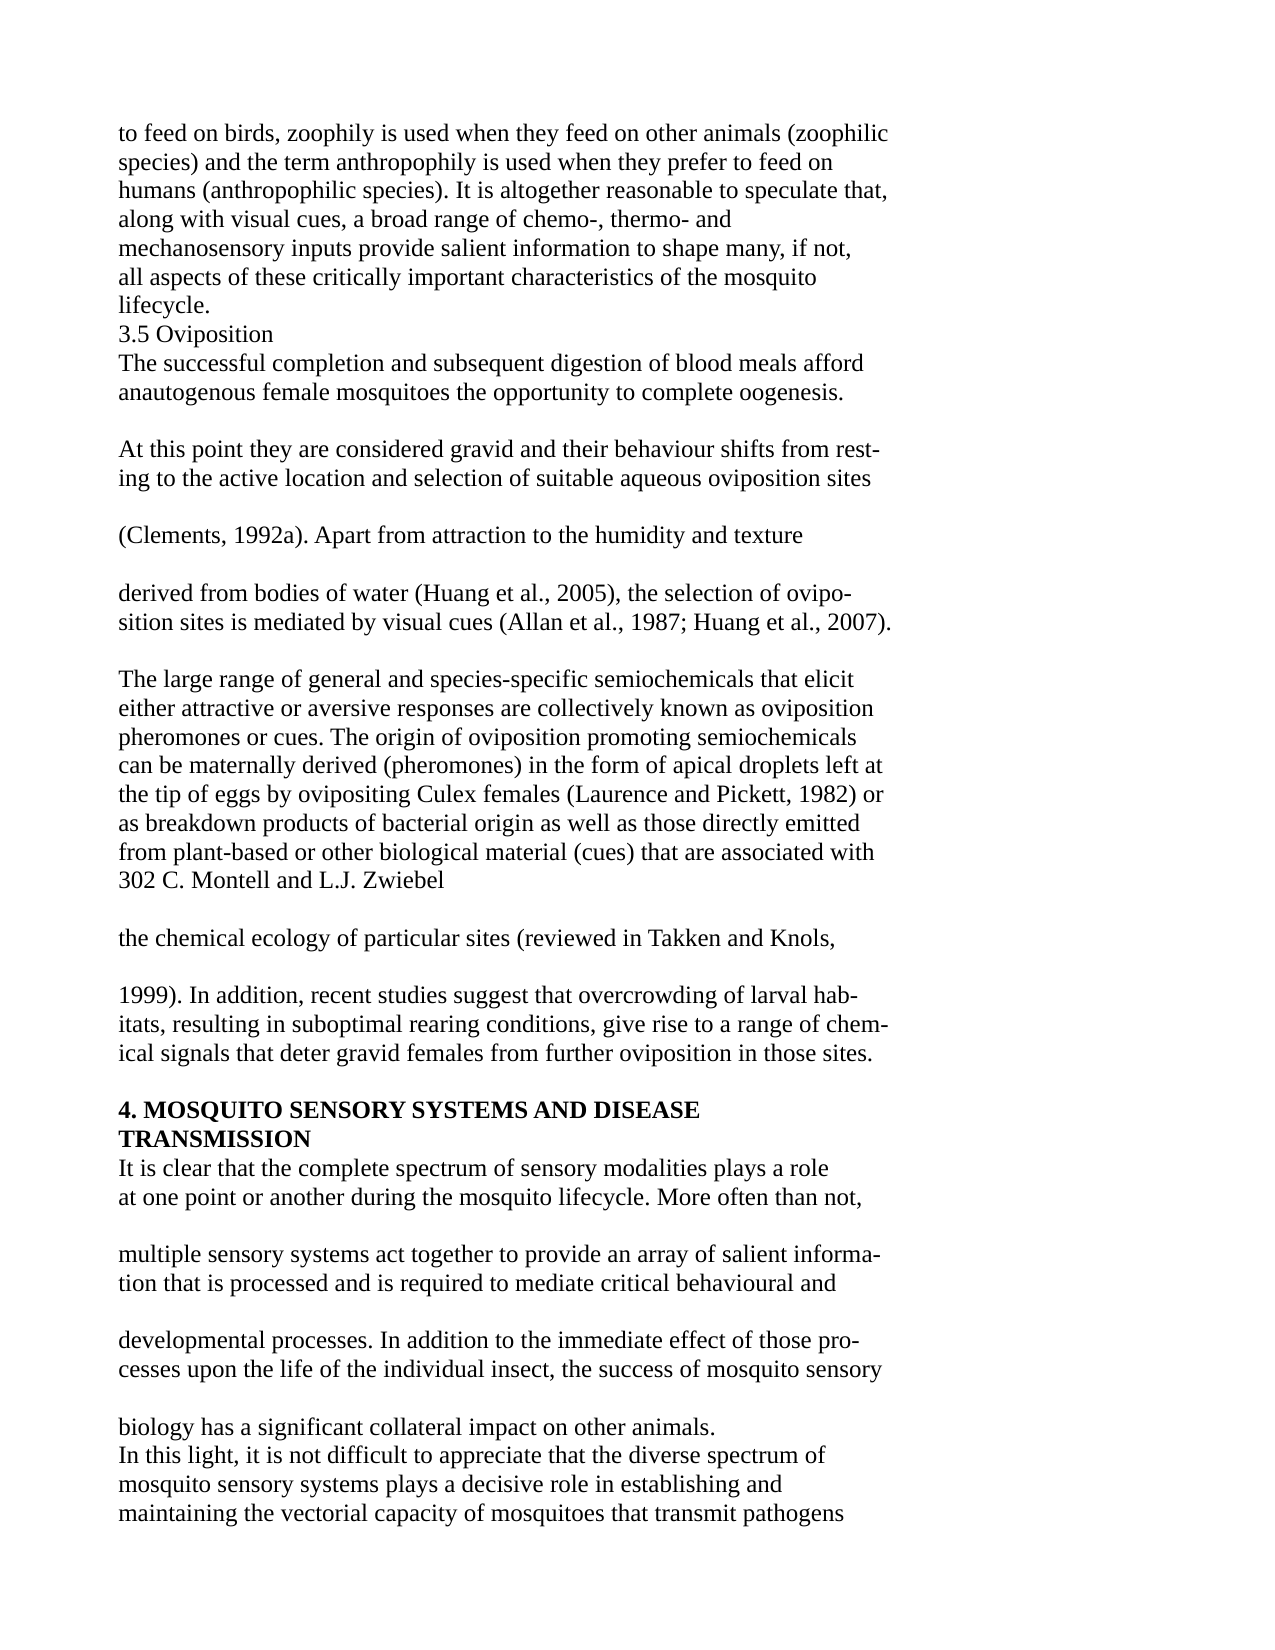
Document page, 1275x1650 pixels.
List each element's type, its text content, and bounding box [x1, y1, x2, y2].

text ing to the active location and selection of suitable aqueous oviposition sites [118, 463, 1157, 492]
text as breakdown products of bacterial origin as well as those directly emitted [118, 808, 1157, 837]
text maintaining the vectorial capacity of mosquitoes that transmit pathogens [118, 1498, 1157, 1527]
text humans (anthropophilic species). It is altogether reasonable to speculate that, [118, 176, 1157, 204]
text the tip of eggs by ovipositing Culex females (Laurence and Pickett, 1982) or [118, 779, 1157, 808]
text all aspects of these critically important characteristics of the mosquito [118, 262, 1157, 291]
text pheromones or cues. The origin of oviposition promoting semiochemicals [118, 722, 1157, 751]
text at one point or another during the mosquito lifecycle. More often than not, [118, 1182, 1157, 1211]
text TRANSMISSION [118, 1124, 1157, 1153]
text either attractive or aversive responses are collectively known as oviposition [118, 693, 1157, 722]
text along with visual cues, a broad range of chemo-, thermo- and [118, 204, 1157, 233]
text sition sites is mediated by visual cues (Allan et al., 1987; Huang et al., 2007). [118, 607, 1157, 636]
text 3.5 Oviposition [118, 319, 1157, 348]
text lifecycle. [118, 291, 1157, 319]
text At this point they are considered gravid and their behaviour shifts from rest- [118, 434, 1157, 463]
text can be maternally derived (pheromones) in the form of apical droplets left at [118, 751, 1157, 779]
text to feed on birds, zoophily is used when they feed on other animals (zoophilic [118, 118, 1157, 147]
text It is clear that the complete spectrum of sensory modalities plays a role [118, 1153, 1157, 1182]
text In this light, it is not difficult to appreciate that the diverse spectrum of [118, 1441, 1157, 1469]
text mechanosensory inputs provide salient information to shape many, if not, [118, 233, 1157, 262]
text multiple sensory systems act together to provide an array of salient informa- [118, 1239, 1157, 1268]
text mosquito sensory systems plays a decisive role in establishing and [118, 1469, 1157, 1498]
text the chemical ecology of particular sites (reviewed in Takken and Knols, [118, 923, 1157, 952]
text The successful completion and subsequent digestion of blood meals afford [118, 348, 1157, 377]
text developmental processes. In addition to the immediate effect of those pro- [118, 1326, 1157, 1354]
text (Clements, 1992a). Apart from attraction to the humidity and texture [118, 521, 1157, 549]
text ical signals that deter gravid females from further oviposition in those sites. [118, 1038, 1157, 1067]
text itats, resulting in suboptimal rearing conditions, give rise to a range of chem- [118, 1009, 1157, 1038]
text tion that is processed and is required to mediate critical behavioural and [118, 1268, 1157, 1297]
text cesses upon the life of the individual insect, the success of mosquito sensory [118, 1354, 1157, 1383]
text 4. MOSQUITO SENSORY SYSTEMS AND DISEASE [118, 1096, 1157, 1124]
text 1999). In addition, recent studies suggest that overcrowding of larval hab- [118, 981, 1157, 1009]
text derived from bodies of water (Huang et al., 2005), the selection of ovipo- [118, 578, 1157, 607]
text 302 C. Montell and L.J. Zwiebel [118, 866, 1157, 894]
text The large range of general and species-specific semiochemicals that elicit [118, 664, 1157, 693]
text from plant-based or other biological material (cues) that are associated with [118, 837, 1157, 866]
text biology has a significant collateral impact on other animals. [118, 1412, 1157, 1441]
text anautogenous female mosquitoes the opportunity to complete oogenesis. [118, 377, 1157, 406]
text species) and the term anthropophily is used when they prefer to feed on [118, 147, 1157, 176]
